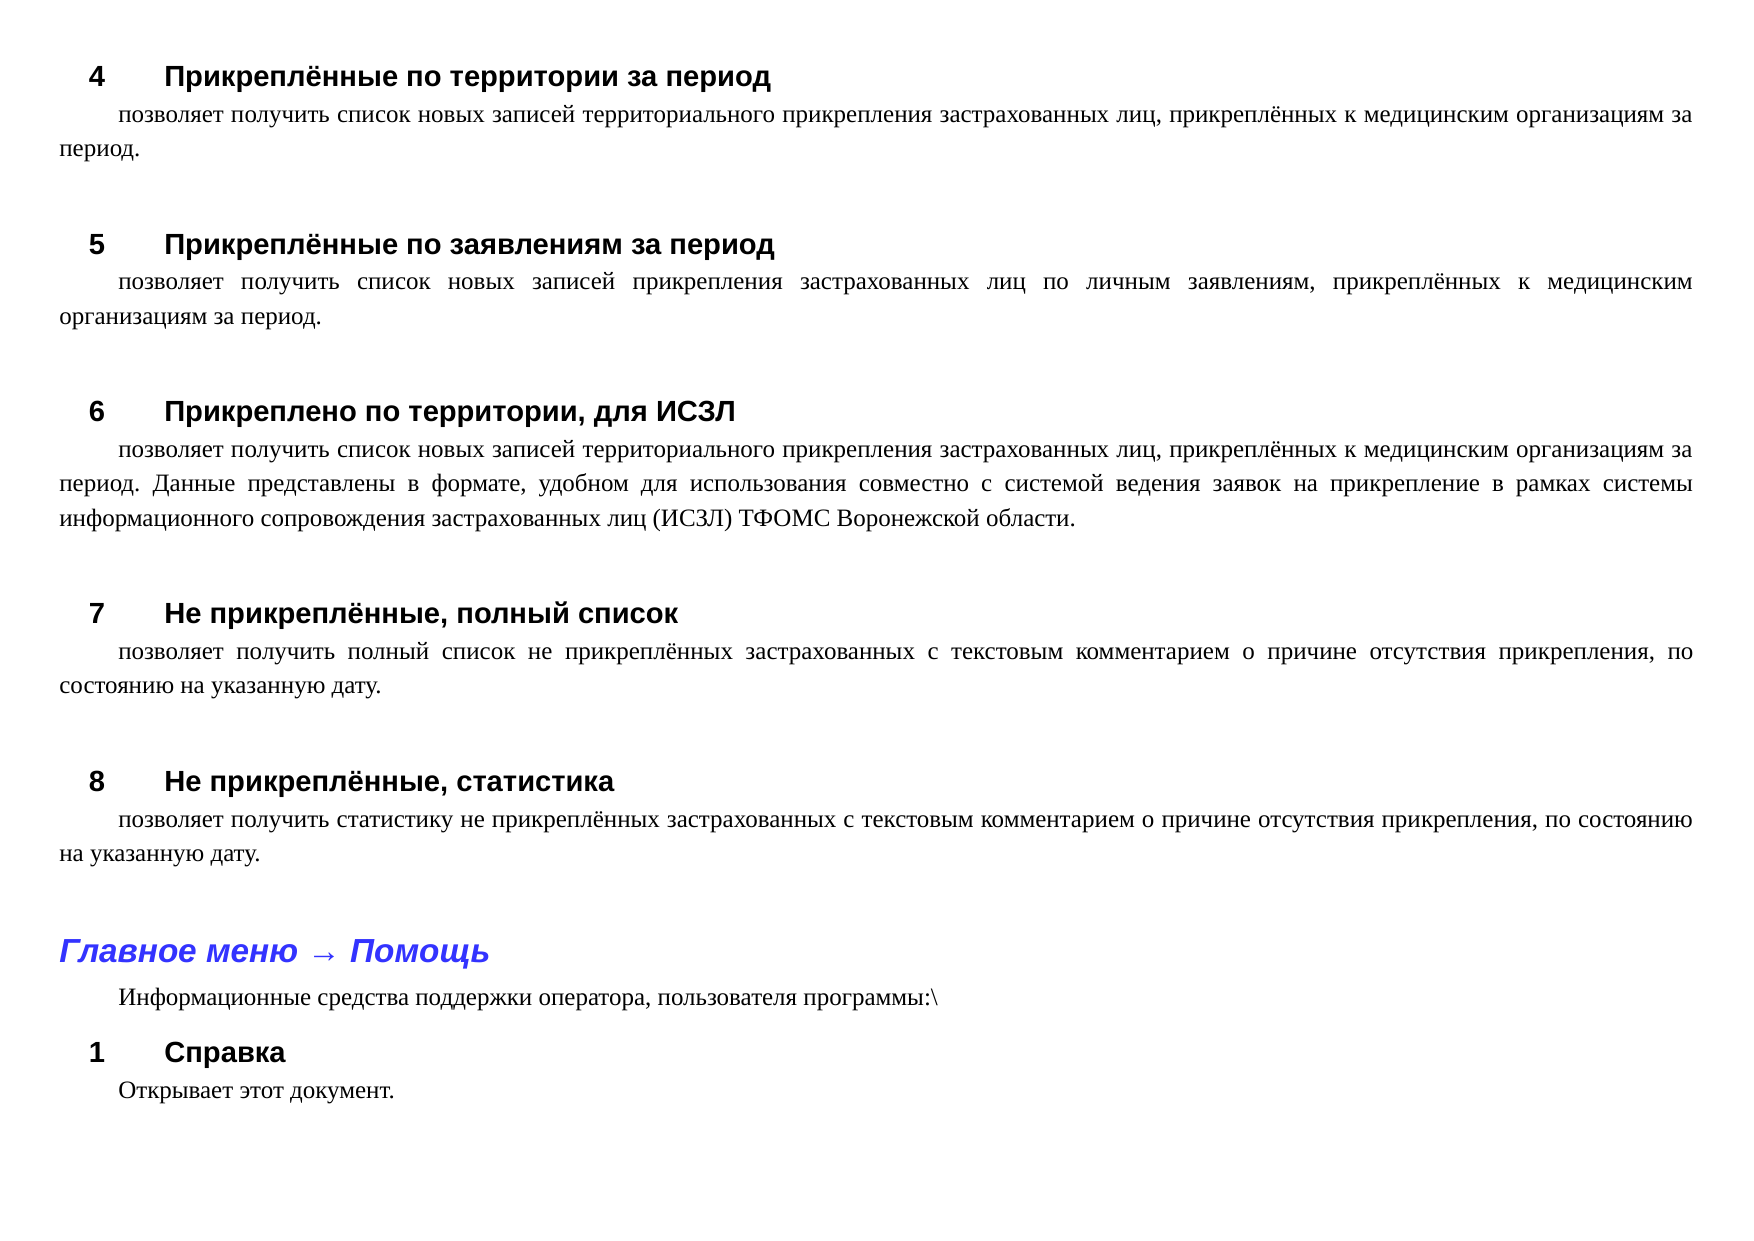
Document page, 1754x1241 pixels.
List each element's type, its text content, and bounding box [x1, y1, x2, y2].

text Информационные средства поддержки оператора, пользователя программы:\ [59, 982, 1695, 1011]
text позволяет получить список новых записей территориального прикрепления застрахованных лиц, прикреплённых к медицинским организациям за период. [59, 99, 1695, 162]
subtitle Прикреплённые по заявлениям за период [59, 227, 1695, 260]
subtitle Не прикреплённые, полный список [59, 596, 1695, 630]
subtitle Прикреплено по территории, для ИСЗЛ [59, 394, 1695, 428]
subtitle Не прикреплённые, статистика [59, 764, 1695, 797]
subtitle Главное меню → Помощь [59, 932, 1695, 970]
text позволяет получить статистику не прикреплённых застрахованных с текстовым комментарием о причине отсутствия прикрепления, по состоянию на указанную дату. [59, 804, 1695, 867]
text позволяет получить полный список не прикреплённых застрахованных с текстовым комментарием о причине отсутствия прикрепления, по состоянию на указанную дату. [59, 636, 1695, 699]
subtitle Прикреплённые по территории за период [59, 59, 1695, 93]
text Открывает этот документ. [59, 1075, 1695, 1104]
text позволяет получить список новых записей прикрепления застрахованных лиц по личным заявлениям, прикреплённых к медицинским организациям за период. [59, 266, 1695, 330]
text позволяет получить список новых записей территориального прикрепления застрахованных лиц, прикреплённых к медицинским организациям за период. Данные представлены в формате, удобном для использования совместно с системой ведения заявок на прикрепление в рамках системы информационного сопровождения застрахованных лиц (ИСЗЛ) ТФОМС Воронежской области. [59, 434, 1695, 532]
subtitle Справка [59, 1035, 1695, 1069]
